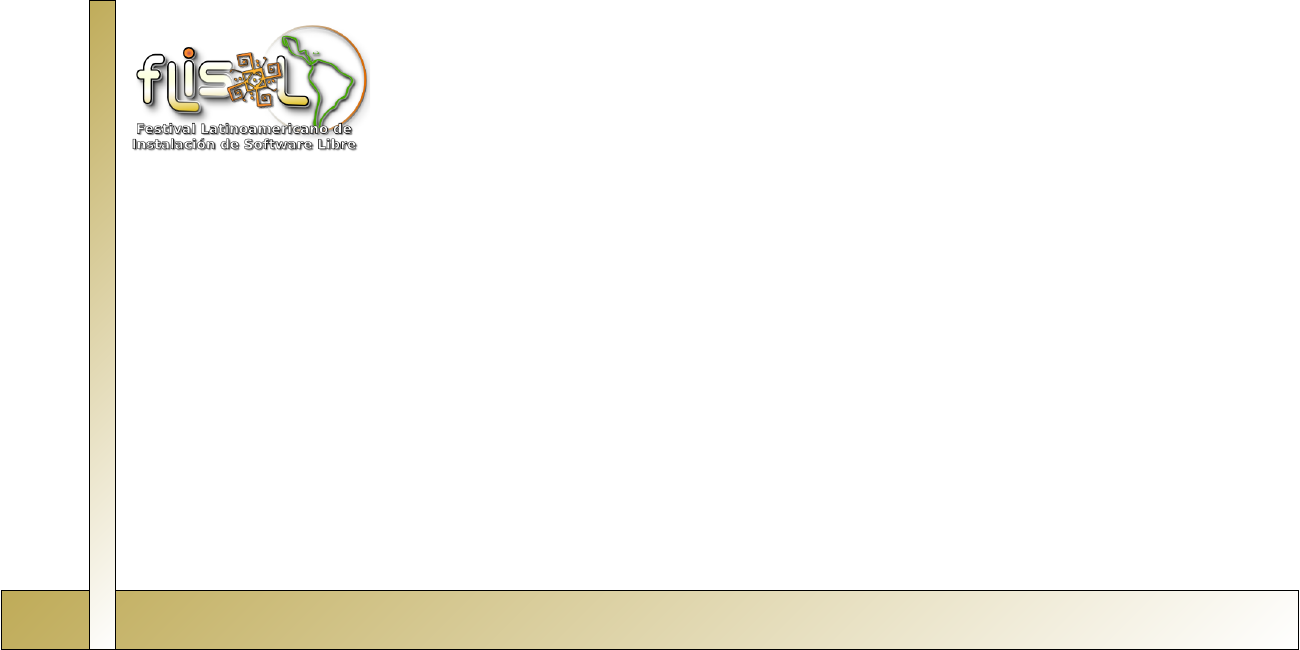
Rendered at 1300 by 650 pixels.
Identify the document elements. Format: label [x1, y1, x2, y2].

picture [130, 15, 370, 157]
